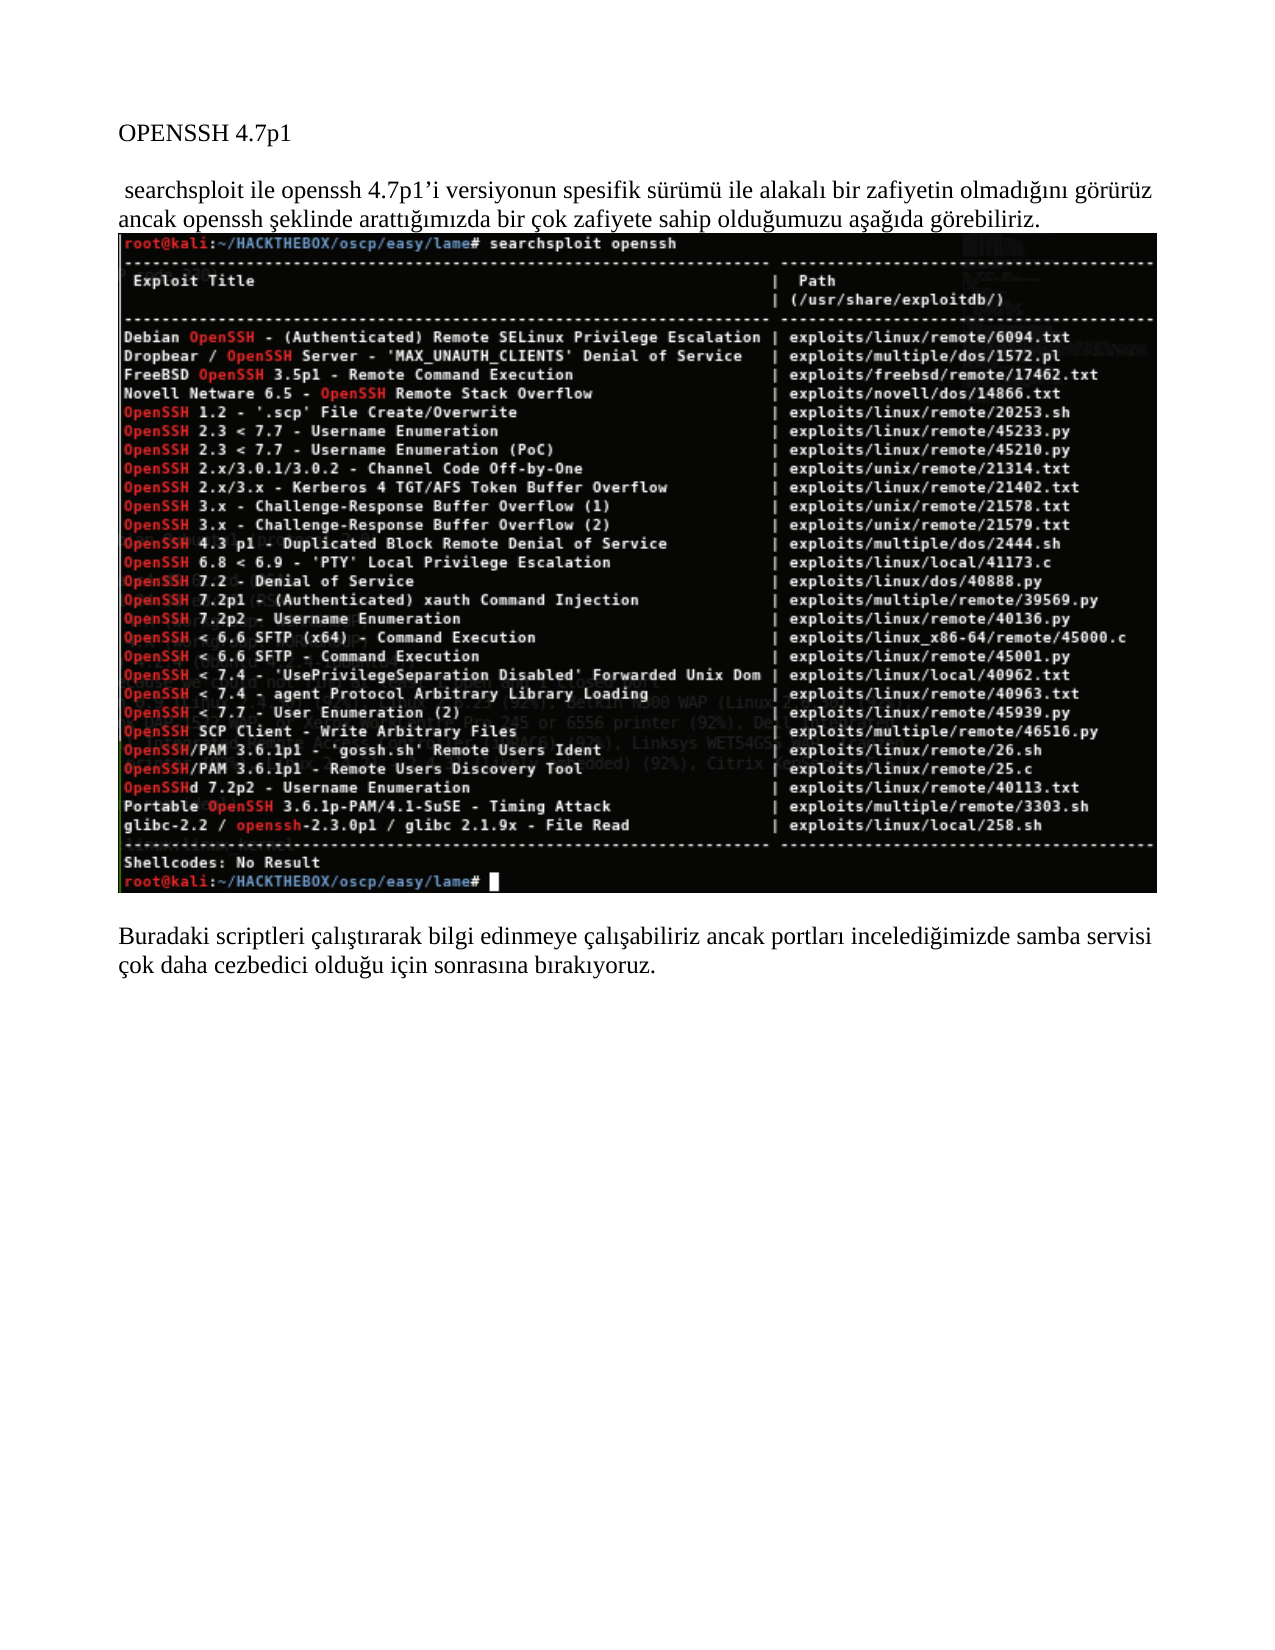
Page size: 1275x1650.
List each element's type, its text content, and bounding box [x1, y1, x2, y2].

picture [118, 233, 1157, 893]
text Buradaki scriptleri çalıştırarak bilgi edinmeye çalışabiliriz ancak portları incelediğimizde samba servisi çok daha cezbedici olduğu için sonrasına bırakıyoruz. [118, 921, 1157, 978]
text searchsploit ile openssh 4.7p1’i versiyonun spesifik sürümü ile alakalı bir zafiyetin olmadığını görürüz ancak openssh şeklinde arattığımızda bir çok zafiyete sahip olduğumuzu aşağıda görebiliriz. [118, 176, 1157, 233]
text OPENSSH 4.7p1 [118, 118, 1157, 147]
